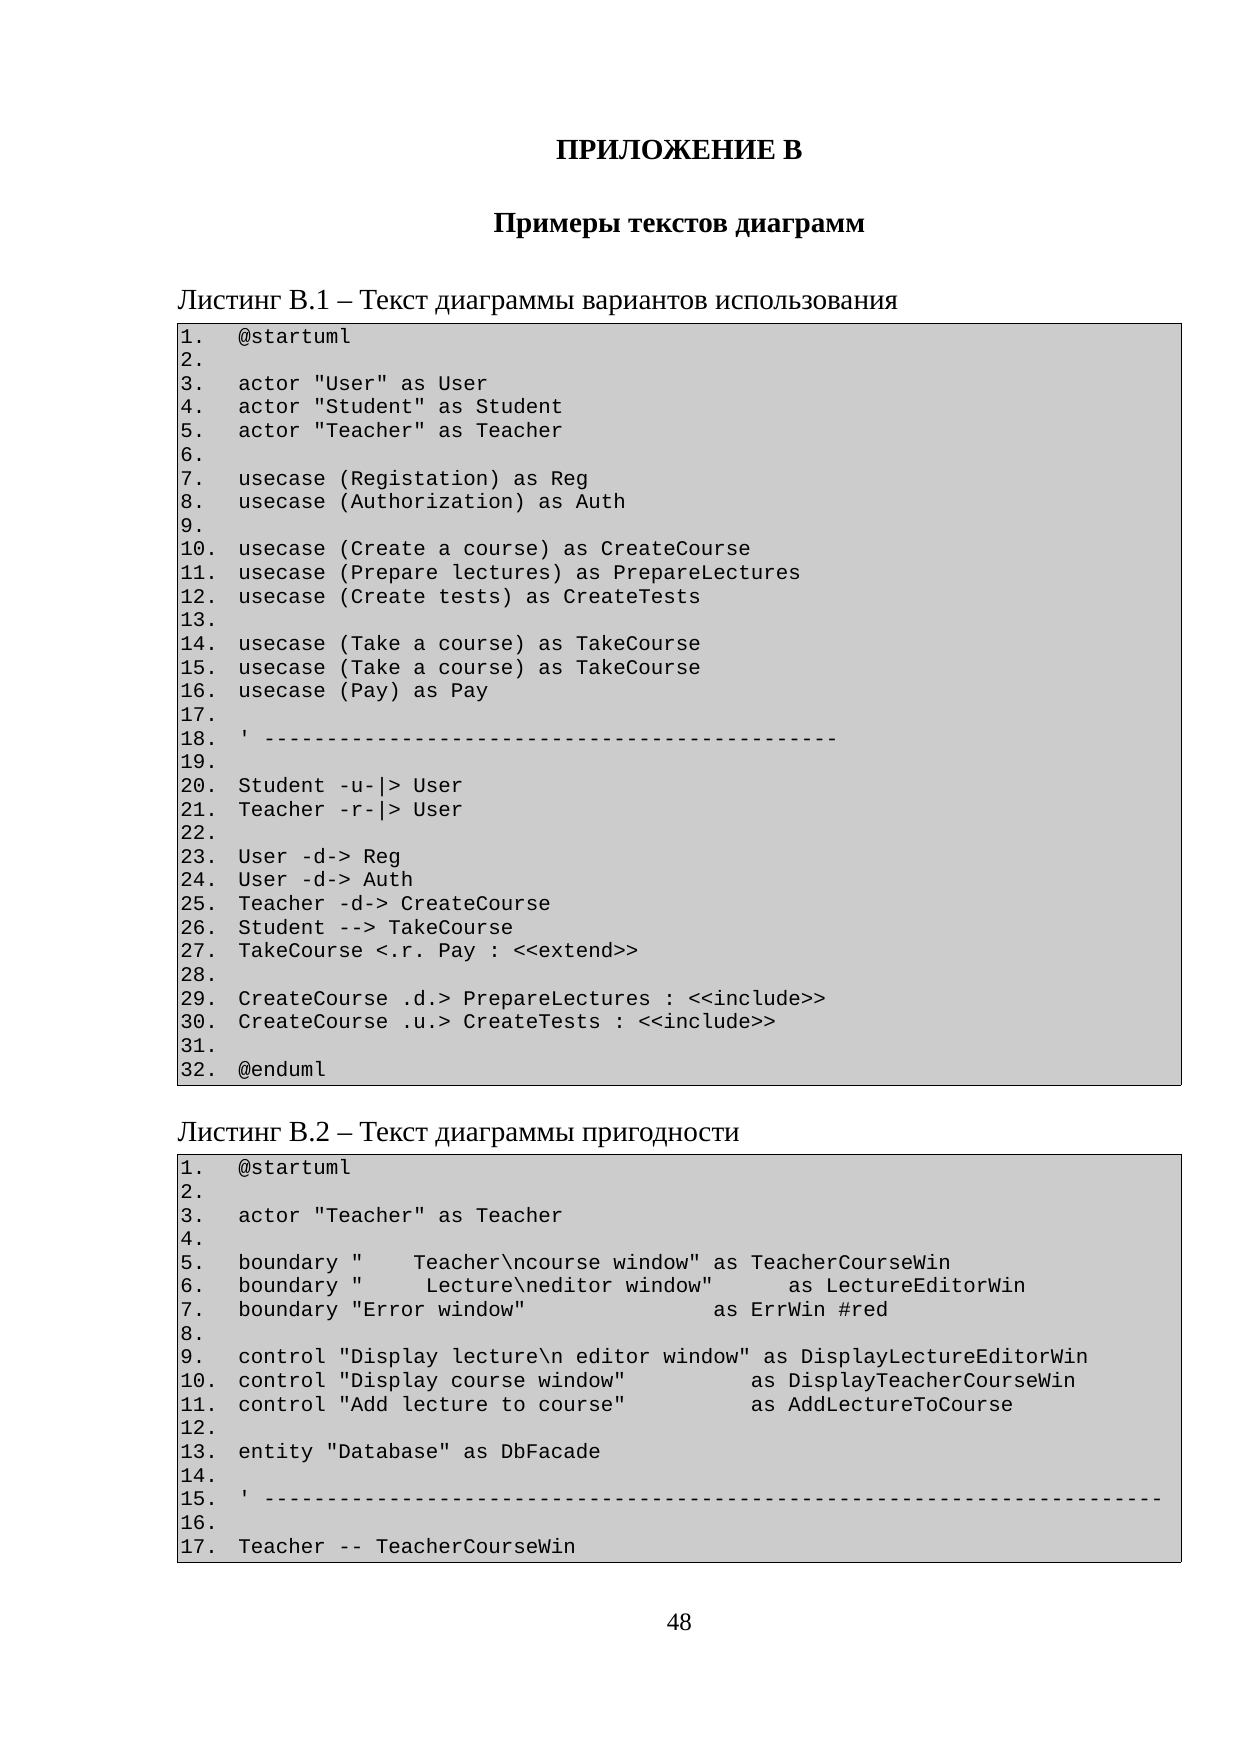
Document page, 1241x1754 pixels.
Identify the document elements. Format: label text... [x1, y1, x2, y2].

list User -d-> Reg [178, 843, 1181, 866]
subtitle ПРИЛОЖЕНИЕ В [177, 132, 1181, 166]
list actor "Teacher" as Teacher [178, 1202, 1181, 1225]
list CreateCourse .u.> CreateTests : <<include>> [178, 1008, 1181, 1032]
text Листинг В.1 – Текст диаграммы вариантов использования [177, 282, 1181, 316]
list usecase (Create a course) as CreateCourse [178, 535, 1181, 559]
list User -d-> Auth [178, 866, 1181, 890]
list @startuml [178, 1155, 1181, 1178]
list usecase (Prepare lectures) as PrepareLectures [178, 559, 1181, 583]
list Teacher -r-|> User [178, 796, 1181, 819]
list Student -u-|> User [178, 772, 1181, 796]
list usecase (Create tests) as CreateTests [178, 583, 1181, 606]
list boundary " Teacher\ncourse window" as TeacherCourseWin [178, 1249, 1181, 1272]
list usecase (Authorization) as Auth [178, 488, 1181, 512]
list Teacher -- TeacherCourseWin [178, 1533, 1181, 1562]
list ' ------------------------------------------------------------------------ [178, 1485, 1181, 1509]
list TakeCourse <.r. Pay : <<extend>> [178, 937, 1181, 961]
list ' ---------------------------------------------- [178, 724, 1181, 748]
list actor "User" as User [178, 370, 1181, 393]
list usecase (Take a course) as TakeCourse [178, 630, 1181, 654]
list control "Display course window" as DisplayTeacherCourseWin [178, 1367, 1181, 1391]
list control "Display lecture\n editor window" as DisplayLectureEditorWin [178, 1343, 1181, 1367]
list actor "Student" as Student [178, 393, 1181, 417]
list usecase (Pay) as Pay [178, 677, 1181, 701]
list CreateCourse .d.> PrepareLectures : <<include>> [178, 985, 1181, 1008]
list @startuml [178, 324, 1181, 346]
list boundary "Error window" as ErrWin #red [178, 1296, 1181, 1320]
list Student --> TakeCourse [178, 914, 1181, 937]
text Листинг В.2 – Текст диаграммы пригодности [177, 1114, 1181, 1147]
list usecase (Take a course) as TakeCourse [178, 654, 1181, 677]
list control "Add lecture to course" as AddLectureToCourse [178, 1391, 1181, 1414]
list actor "Teacher" as Teacher [178, 417, 1181, 441]
list entity "Database" as DbFacade [178, 1438, 1181, 1462]
list Teacher -d-> CreateCourse [178, 890, 1181, 914]
list @enduml [178, 1056, 1181, 1085]
list usecase (Registation) as Reg [178, 464, 1181, 488]
text Примеры текстов диаграмм [177, 205, 1181, 238]
list boundary " Lecture\neditor window" as LectureEditorWin [178, 1272, 1181, 1296]
